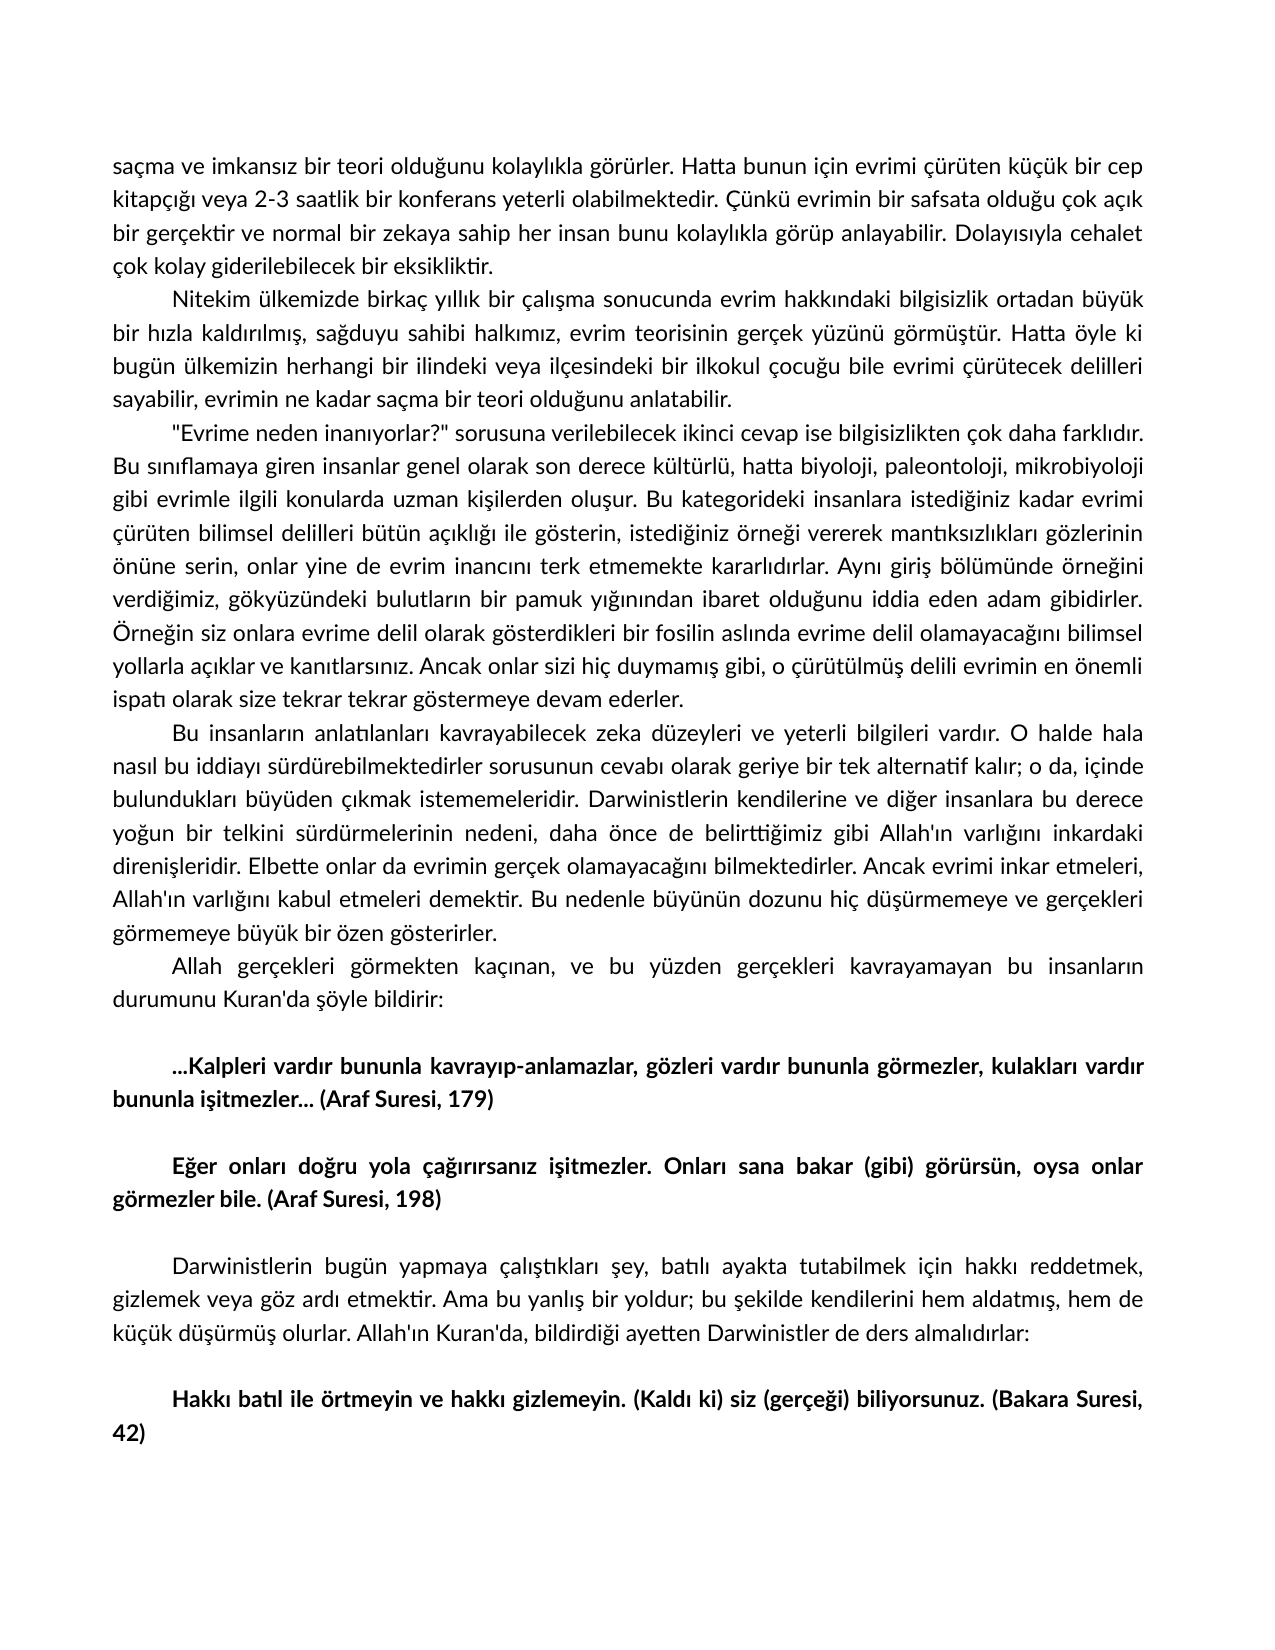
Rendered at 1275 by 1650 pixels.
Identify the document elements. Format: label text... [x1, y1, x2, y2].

text ...Kalpleri vardır bununla kavrayıp-anlamazlar, gözleri vardır bununla görmezler, kulakları vardır bununla işitmezler... (Araf Suresi, 179) [112, 1048, 1145, 1114]
text Nitekim ülkemizde birkaç yıllık bir çalışma sonucunda evrim hakkındaki bilgisizlik ortadan büyük bir hızla kaldırılmış, sağduyu sahibi halkımız, evrim teorisinin gerçek yüzünü görmüştür. Hatta öyle ki bugün ülkemizin herhangi bir ilindeki veya ilçesindeki bir ilkokul çocuğu bile evrimi çürütecek delilleri sayabilir, evrimin ne kadar saçma bir teori olduğunu anlatabilir. [112, 281, 1145, 414]
text Darwinistlerin bugün yapmaya çalıştıkları şey, batılı ayakta tutabilmek için hakkı reddetmek, gizlemek veya göz ardı etmektir. Ama bu yanlış bir yoldur; bu şekilde kendilerini hem aldatmış, hem de küçük düşürmüş olurlar. Allah'ın Kuran'da, bildirdiği ayetten Darwinistler de ders almalıdırlar: [112, 1248, 1145, 1348]
text Allah gerçekleri görmekten kaçınan, ve bu yüzden gerçekleri kavrayamayan bu insanların durumunu Kuran'da şöyle bildirir: [112, 948, 1145, 1014]
text Eğer onları doğru yola çağırırsanız işitmezler. Onları sana bakar (gibi) görürsün, oysa onlar görmezler bile. (Araf Suresi, 198) [112, 1148, 1145, 1214]
text "Evrime neden inanıyorlar?" sorusuna verilebilecek ikinci cevap ise bilgisizlikten çok daha farklıdır. Bu sınıflamaya giren insanlar genel olarak son derece kültürlü, hatta biyoloji, paleontoloji, mikrobiyoloji gibi evrimle ilgili konularda uzman kişilerden oluşur. Bu kategorideki insanlara istediğiniz kadar evrimi çürüten bilimsel delilleri bütün açıklığı ile gösterin, istediğiniz örneği vererek mantıksızlıkları gözlerinin önüne serin, onlar yine de evrim inancını terk etmemekte kararlıdırlar. Aynı giriş bölümünde örneğini verdiğimiz, gökyüzündeki bulutların bir pamuk yığınından ibaret olduğunu iddia eden adam gibidirler. Örneğin siz onlara evrime delil olarak gösterdikleri bir fosilin aslında evrime delil olamayacağını bilimsel yollarla açıklar ve kanıtlarsınız. Ancak onlar sizi hiç duymamış gibi, o çürütülmüş delili evrimin en önemli ispatı olarak size tekrar tekrar göstermeye devam ederler. [112, 414, 1145, 714]
text Bu insanların anlatılanları kavrayabilecek zeka düzeyleri ve yeterli bilgileri vardır. O halde hala nasıl bu iddiayı sürdürebilmektedirler sorusunun cevabı olarak geriye bir tek alternatif kalır; o da, içinde bulundukları büyüden çıkmak istememeleridir. Darwinistlerin kendilerine ve diğer insanlara bu derece yoğun bir telkini sürdürmelerinin nedeni, daha önce de belirttiğimiz gibi Allah'ın varlığını inkardaki direnişleridir. Elbette onlar da evrimin gerçek olamayacağını bilmektedirler. Ancak evrimi inkar etmeleri, Allah'ın varlığını kabul etmeleri demektir. Bu nedenle büyünün dozunu hiç düşürmemeye ve gerçekleri görmemeye büyük bir özen gösterirler. [112, 714, 1145, 948]
text saçma ve imkansız bir teori olduğunu kolaylıkla görürler. Hatta bunun için evrimi çürüten küçük bir cep kitapçığı veya 2-3 saatlik bir konferans yeterli olabilmektedir. Çünkü evrimin bir safsata olduğu çok açık bir gerçektir ve normal bir zekaya sahip her insan bunu kolaylıkla görüp anlayabilir. Dolayısıyla cehalet çok kolay giderilebilecek bir eksikliktir. [112, 148, 1145, 281]
text Hakkı batıl ile örtmeyin ve hakkı gizlemeyin. (Kaldı ki) siz (gerçeği) biliyorsunuz. (Bakara Suresi, 42) [112, 1381, 1145, 1448]
